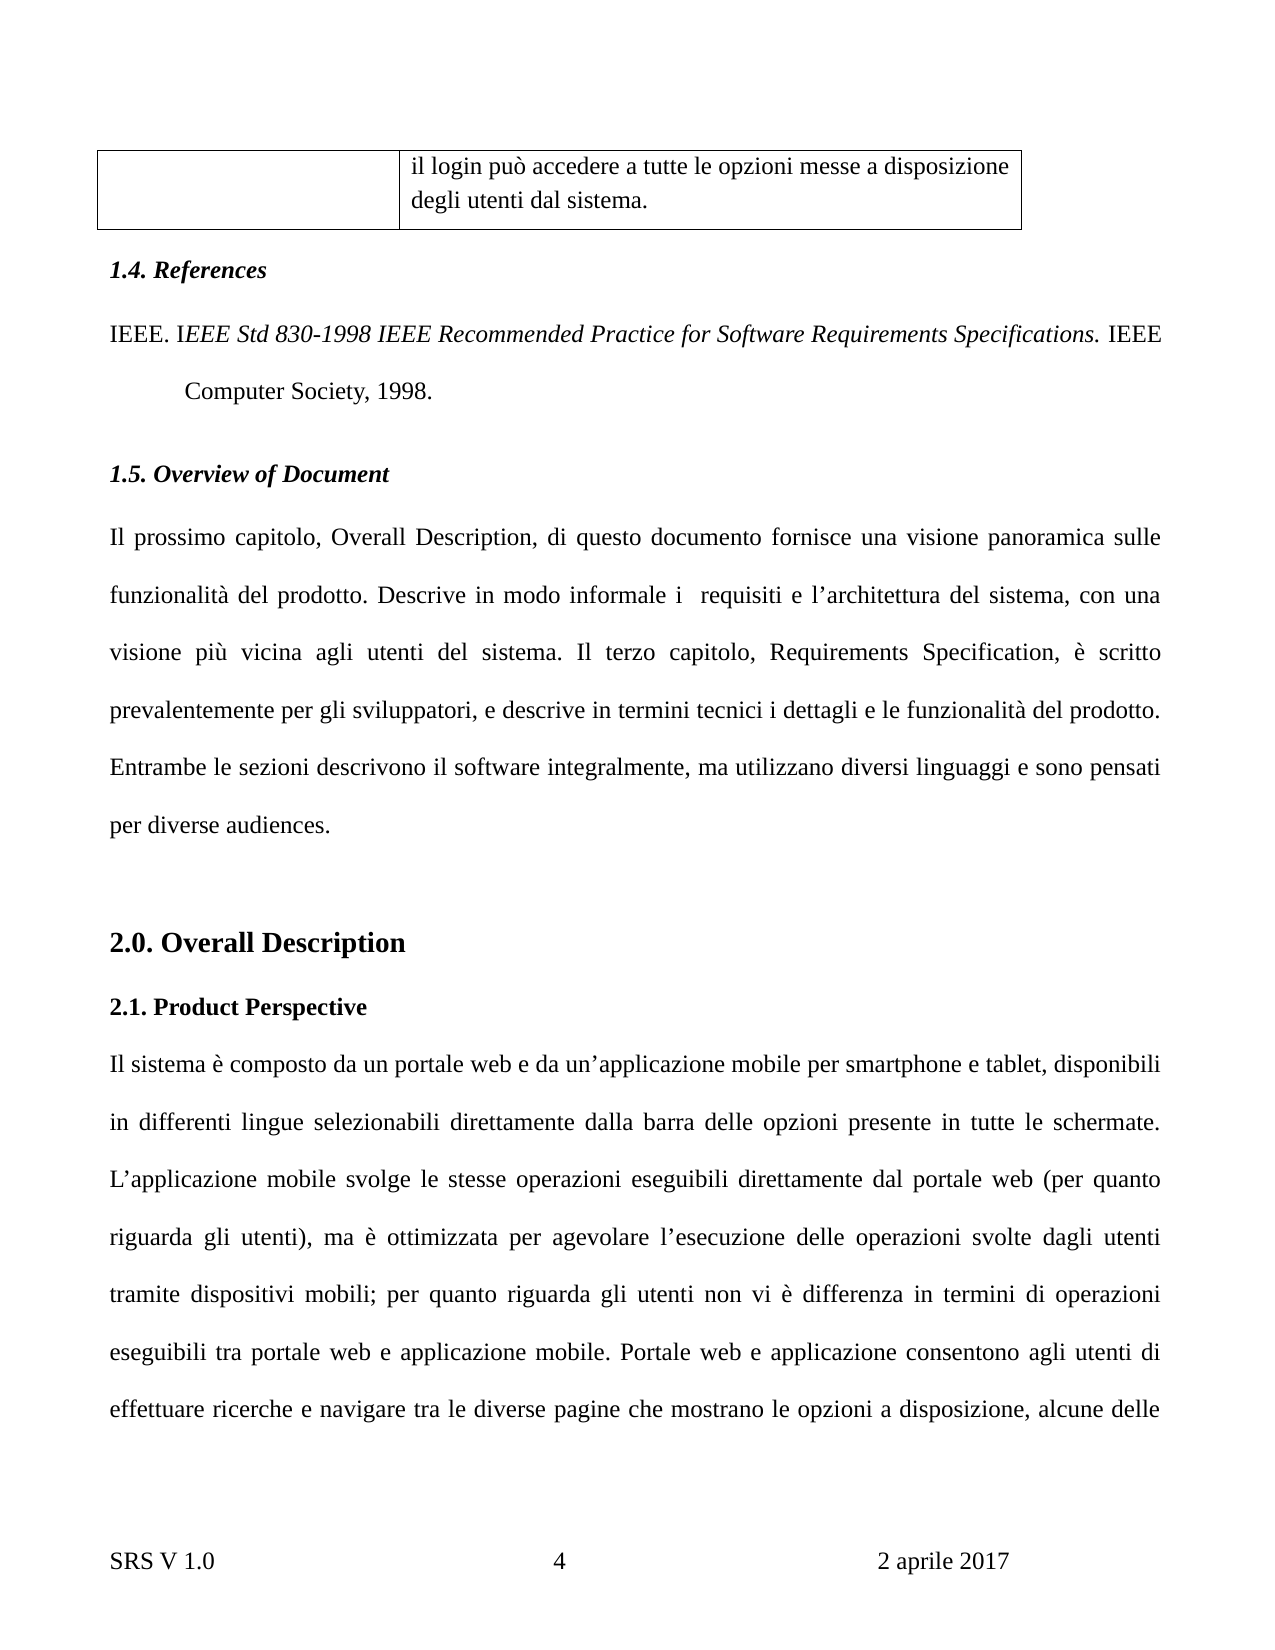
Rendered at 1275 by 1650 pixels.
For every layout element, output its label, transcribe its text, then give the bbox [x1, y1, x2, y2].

subtitle 1.4. References [109, 255, 1162, 284]
table_cell [98, 151, 399, 229]
subtitle 2.1. Product Perspective [109, 992, 1162, 1021]
table_cell il login può accedere a tutte le opzioni messe a disposizione degli utenti dal sistema. [400, 151, 1021, 229]
text Il sistema è composto da un portale web e da un’applicazione mobile per smartphone e tablet, disponibili in differenti lingue selezionabili direttamente dalla barra delle opzioni presente in tutte le schermate. L’applicazione mobile svolge le stesse operazioni eseguibili direttamente dal portale web (per quanto riguarda gli utenti), ma è ottimizzata per agevolare l’esecuzione delle operazioni svolte dagli utenti tramite dispositivi mobili; per quanto riguarda gli utenti non vi è differenza in termini di operazioni eseguibili tra portale web e applicazione mobile. Portale web e applicazione consentono agli utenti di effettuare ricerche e navigare tra le diverse pagine che mostrano le opzioni a disposizione, alcune delle [109, 1049, 1162, 1423]
text IEEE. IEEE Std 830-1998 IEEE Recommended Practice for Software Requirements Specifications. IEEE Computer Society, 1998. [109, 319, 1162, 405]
subtitle 2.0. Overall Description [109, 925, 1162, 958]
subtitle 1.5. Overview of Document [109, 459, 1162, 487]
text Il prossimo capitolo, Overall Description, di questo documento fornisce una visione panoramica sulle funzionalità del prodotto. Descrive in modo informale i requisiti e l’architettura del sistema, con una visione più vicina agli utenti del sistema. Il terzo capitolo, Requirements Specification, è scritto prevalentemente per gli sviluppatori, e descrive in termini tecnici i dettagli e le funzionalità del prodotto. Entrambe le sezioni descrivono il software integralmente, ma utilizzano diversi linguaggi e sono pensati per diverse audiences. [109, 522, 1162, 839]
